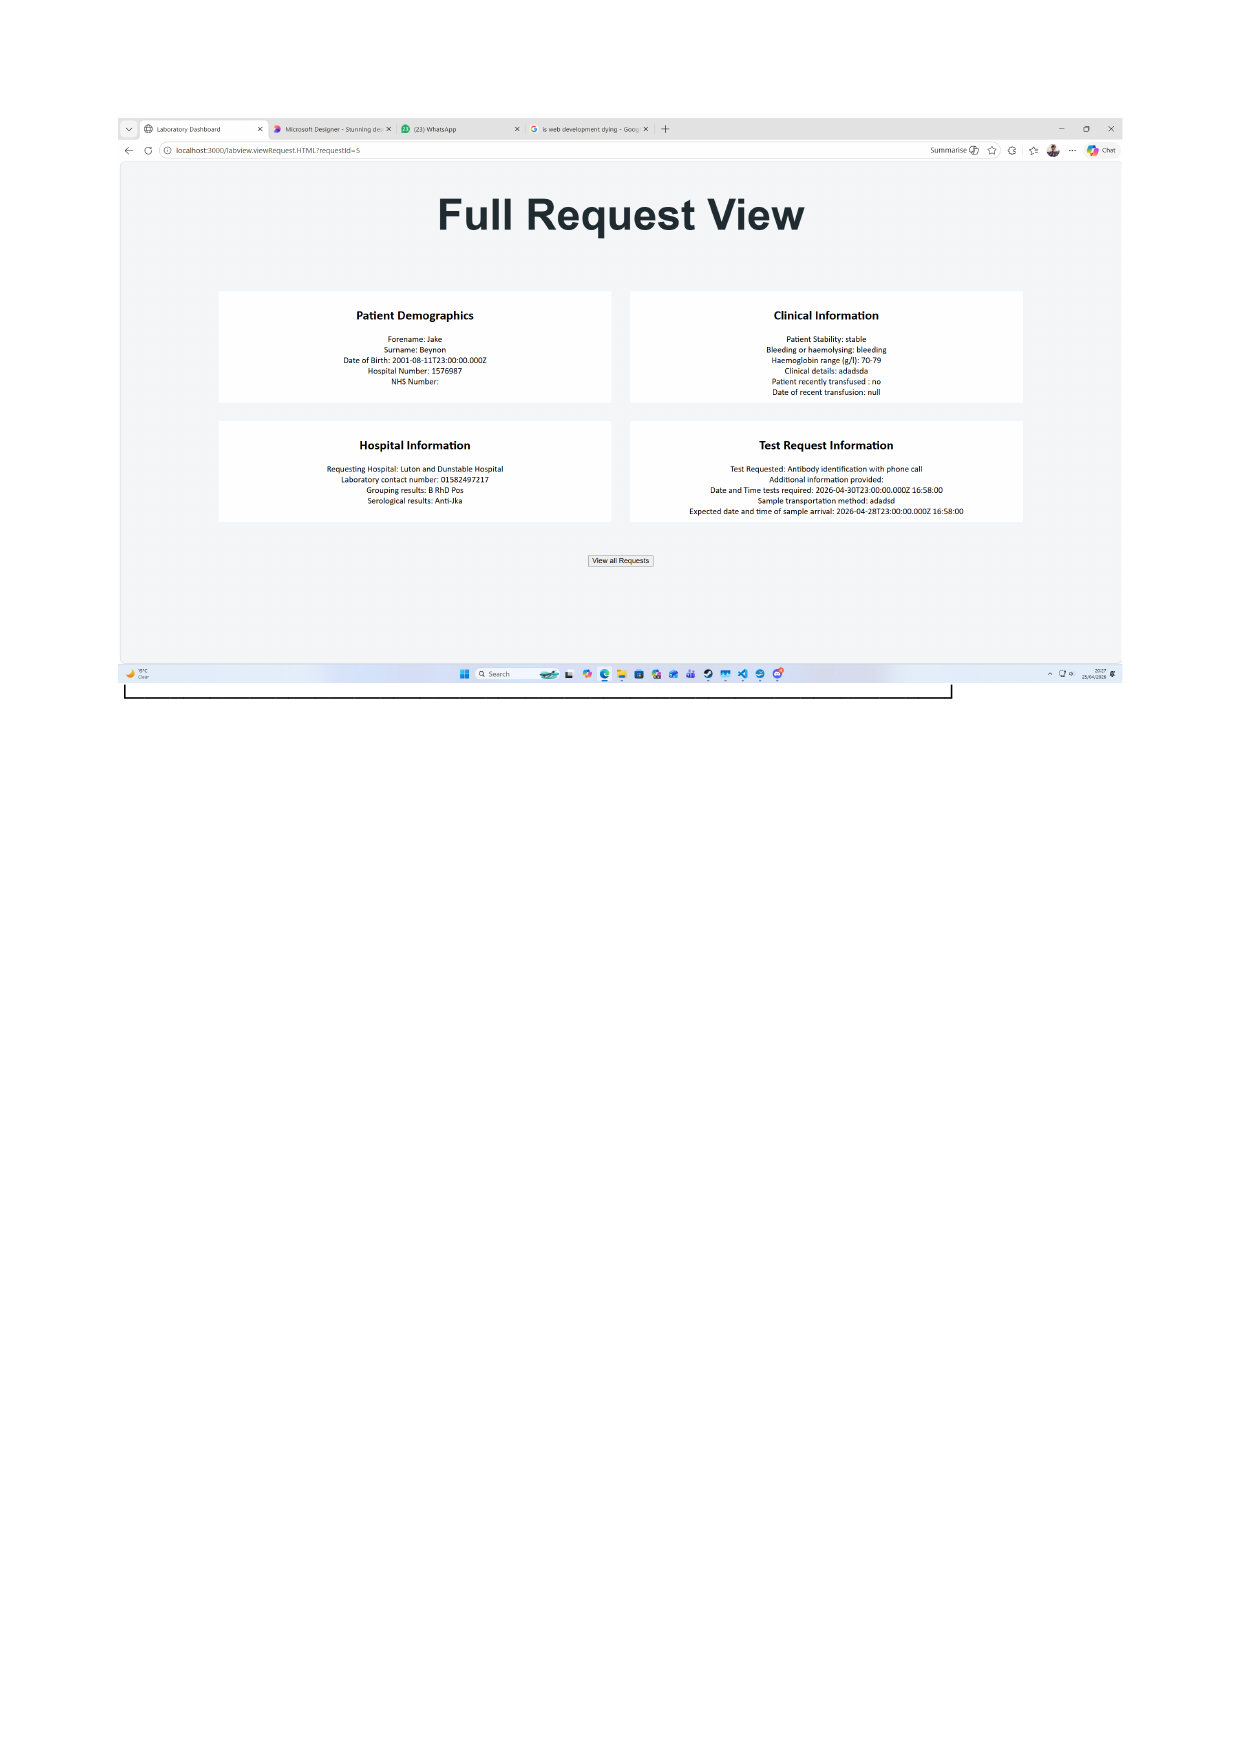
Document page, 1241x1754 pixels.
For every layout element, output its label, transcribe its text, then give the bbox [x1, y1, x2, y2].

text └──────────────────────────────────────────────────────────────┘ [118, 683, 1122, 713]
picture [118, 118, 1123, 683]
